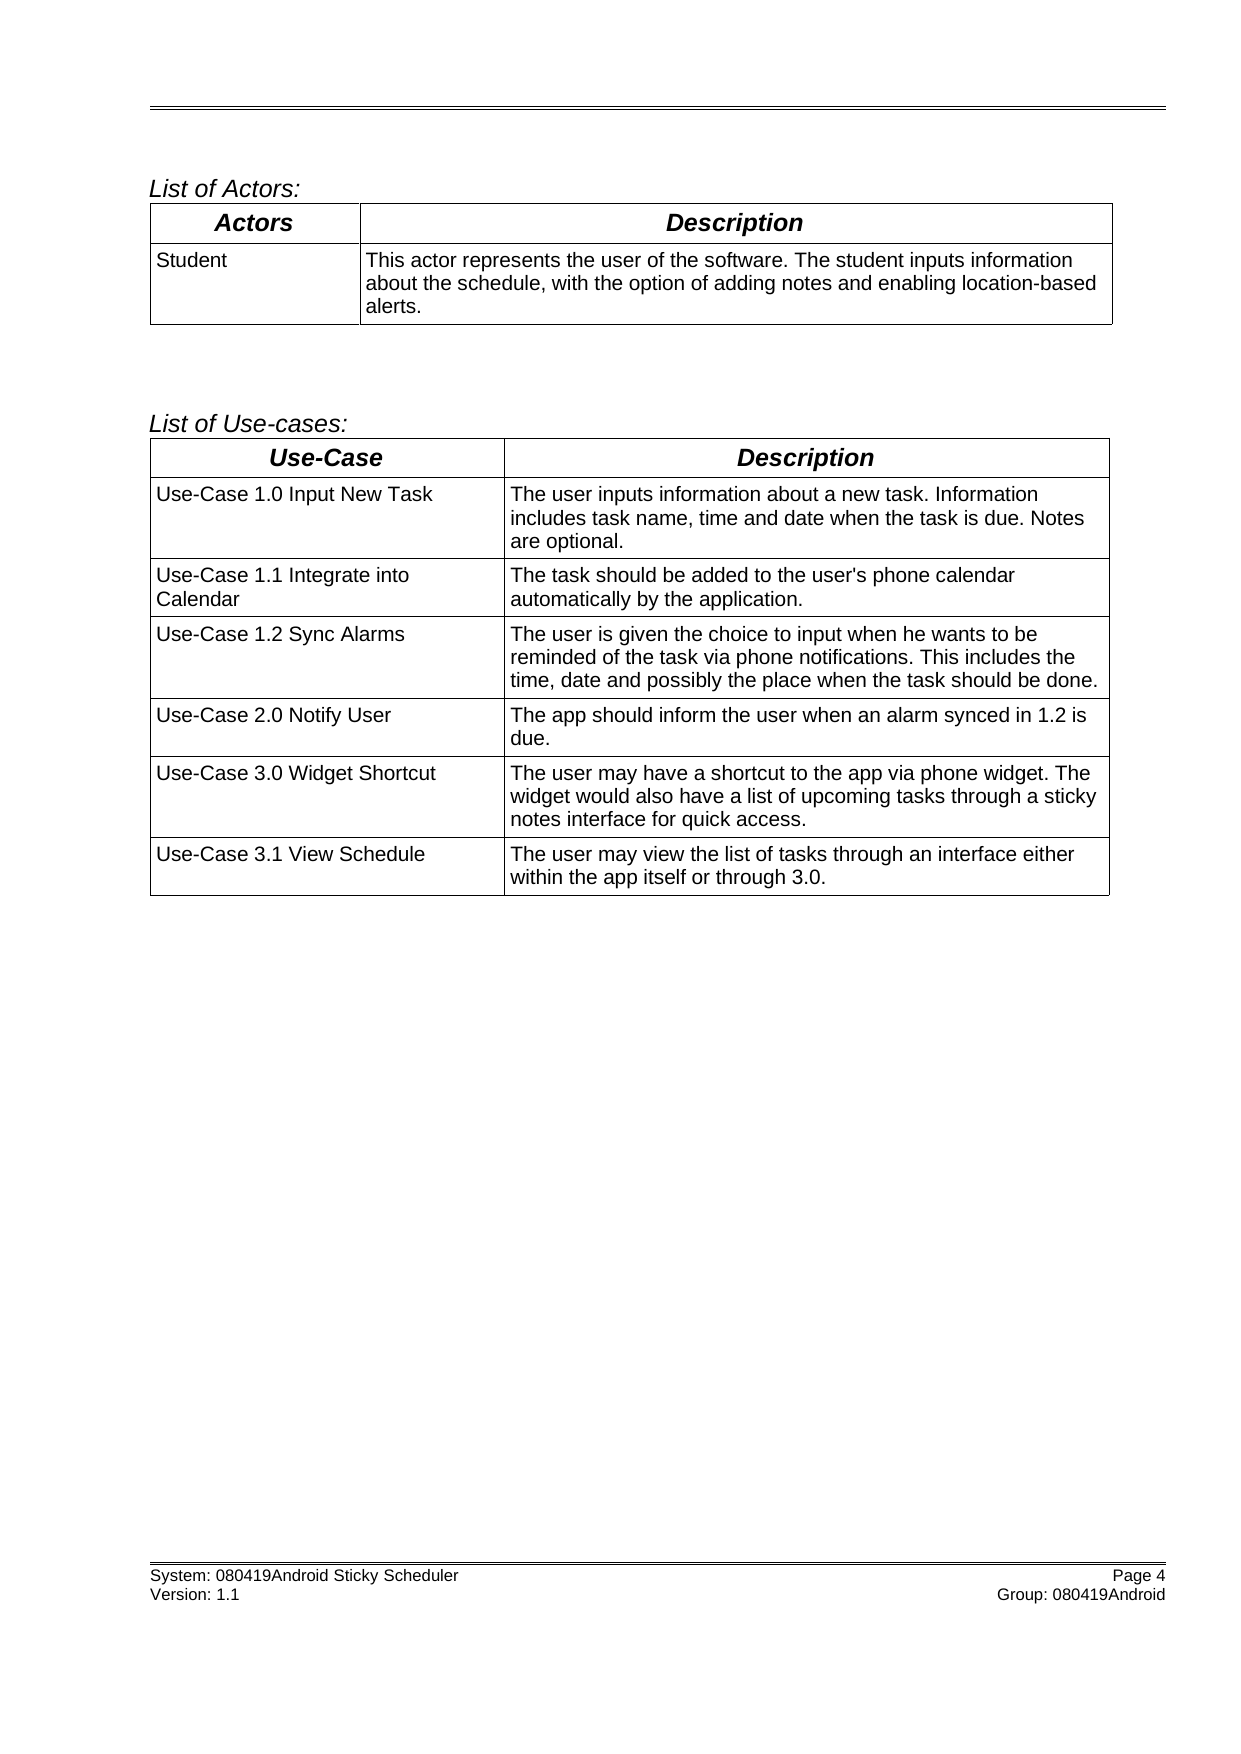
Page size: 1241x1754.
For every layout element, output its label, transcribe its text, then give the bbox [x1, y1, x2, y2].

table_cell Student [151, 244, 359, 324]
table_cell The user may view the list of tasks through an interface either within the app itself or through 3.0. [505, 838, 1109, 895]
table_cell The user inputs information about a new task. Information includes task name, time and date when the task is due. Notes are optional. [505, 478, 1109, 558]
table_cell This actor represents the user of the software. The student inputs information about the schedule, with the option of adding notes and enabling location-based alerts. [361, 244, 1112, 324]
table_cell Use-Case 1.0 Input New Task [151, 478, 504, 558]
table_header Actors [151, 204, 359, 243]
table_header Use-Case [151, 439, 504, 477]
table_cell Use-Case 1.1 Integrate into Calendar [151, 559, 504, 616]
table_cell Use-Case 2.0 Notify User [151, 699, 504, 756]
table_cell Use-Case 3.1 View Schedule [151, 838, 504, 895]
text List of Actors: [148, 175, 1166, 203]
table_cell Use-Case 3.0 Widget Shortcut [151, 757, 504, 837]
table_cell The user may have a shortcut to the app via phone widget. The widget would also have a list of upcoming tasks through a sticky notes interface for quick access. [505, 757, 1109, 837]
table_header Description [361, 204, 1112, 243]
text List of Use-cases: [148, 409, 1166, 437]
table_cell The task should be added to the user's phone calendar automatically by the application. [505, 559, 1109, 616]
table_cell Use-Case 1.2 Sync Alarms [151, 617, 504, 698]
table_cell The user is given the choice to input when he wants to be reminded of the task via phone notifications. This includes the time, date and possibly the place when the task should be done. [505, 617, 1109, 698]
table_cell The app should inform the user when an alarm synced in 1.2 is due. [505, 699, 1109, 756]
table_header Description [505, 439, 1109, 477]
